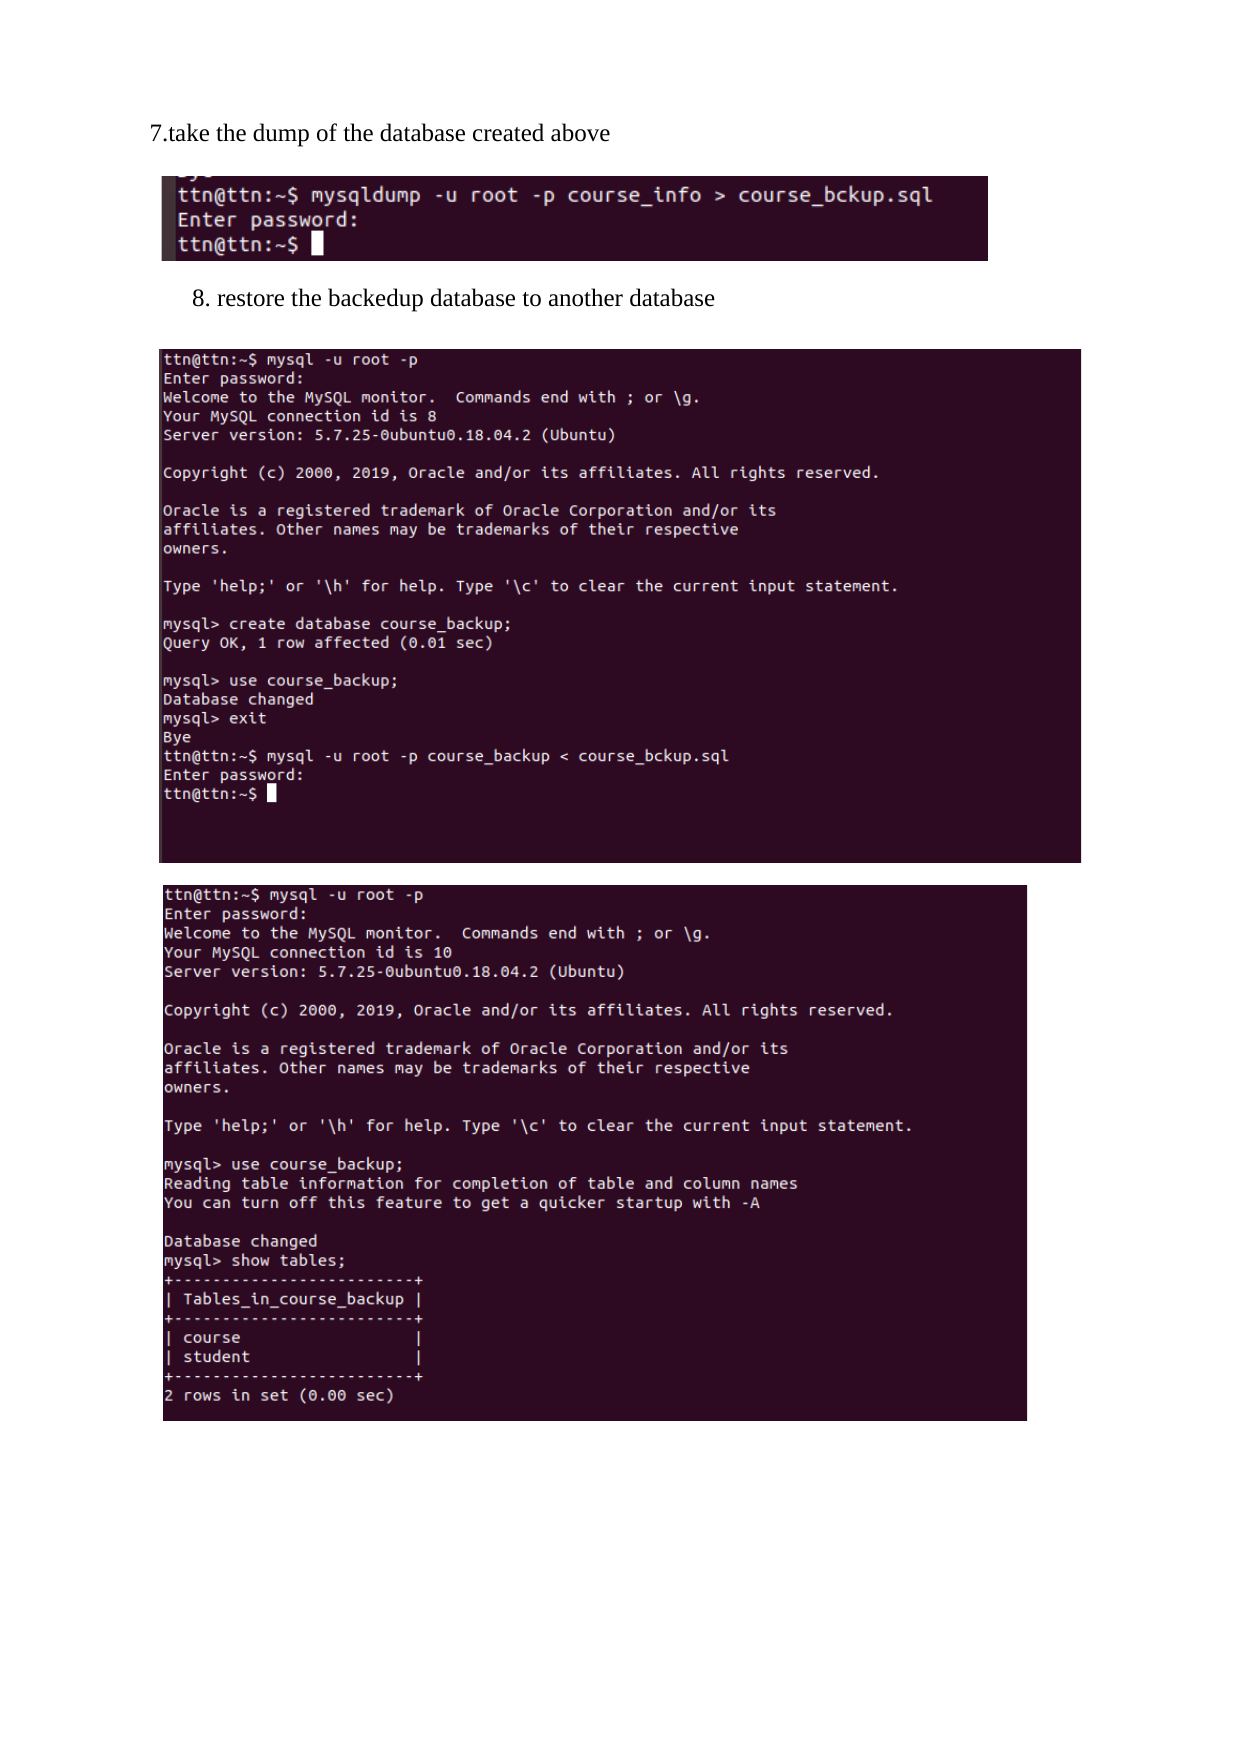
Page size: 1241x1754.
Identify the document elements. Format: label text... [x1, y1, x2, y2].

picture [163, 885, 1028, 1421]
picture [159, 349, 1082, 863]
picture [161, 176, 988, 261]
list 8. restore the backedup database to another database [162, 283, 1122, 312]
text 7.take the dump of the database created above [118, 118, 1122, 147]
